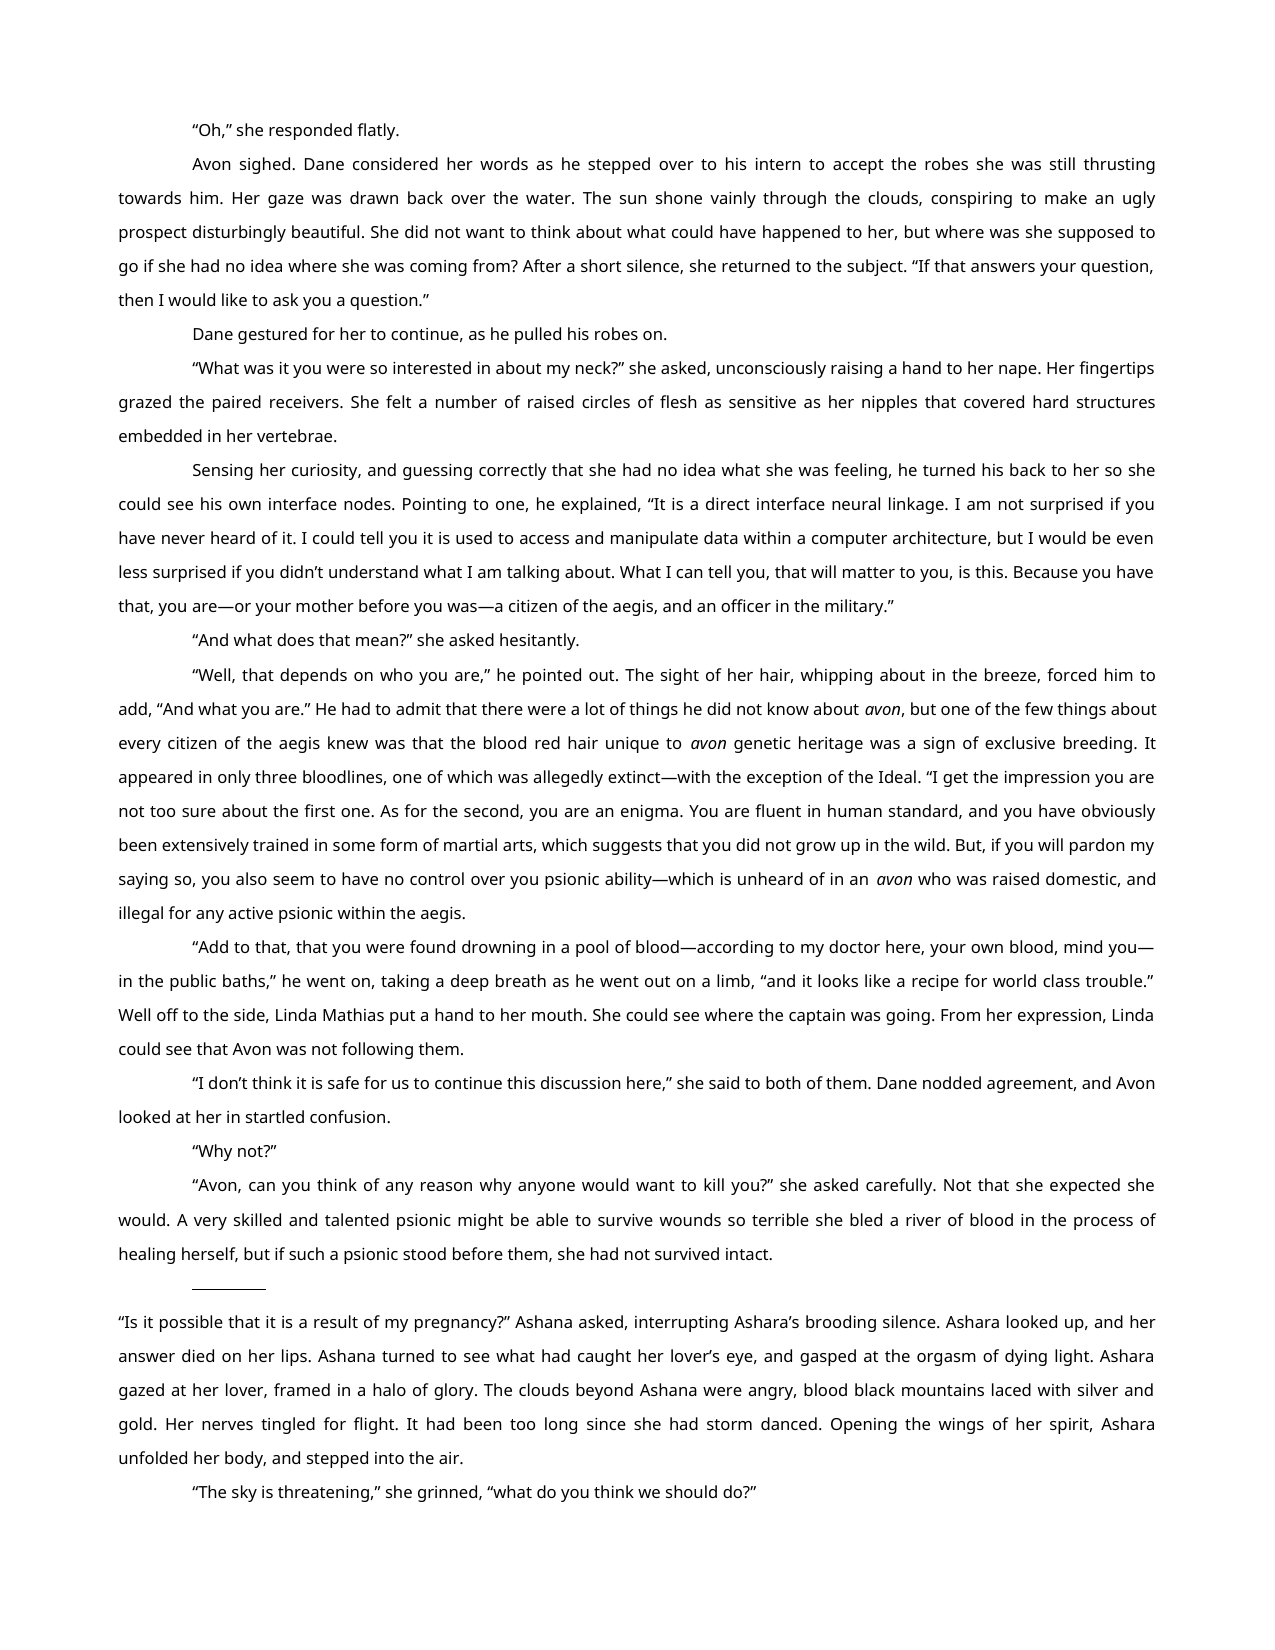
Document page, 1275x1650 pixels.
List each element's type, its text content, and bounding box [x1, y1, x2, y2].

text “Add to that, that you were found drowning in a pool of blood—according to my doctor here, your own blood, mind you—in the public baths,” he went on, taking a deep breath as he went out on a limb, “and it looks like a recipe for world class trouble.” Well off to the side, Linda Mathias put a hand to her mouth. She could see where the captain was going. From her expression, Linda could see that Avon was not following them. [118, 936, 1157, 1061]
text “Avon, can you think of any reason why anyone would want to kill you?” she asked carefully. Not that she expected she would. A very skilled and talented psionic might be able to survive wounds so terrible she bled a river of blood in the process of healing herself, but if such a psionic stood before them, she had not survived intact. [118, 1174, 1157, 1265]
text Avon sighed. Dane considered her words as he stepped over to his intern to accept the robes she was still thrusting towards him. Her gaze was drawn back over the water. The sun shone vainly through the clouds, conspiring to make an ugly prospect disturbingly beautiful. She did not want to think about what could have happened to her, but where was she supposed to go if she had no idea where she was coming from? After a short silence, she returned to the subject. “If that answers your question, then I would like to ask you a question.” [118, 152, 1157, 311]
text “Well, that depends on who you are,” he pointed out. The sight of her hair, whipping about in the breeze, forced him to add, “And what you are.” He had to admit that there were a lot of things he did not know about avon, but one of the few things about every citizen of the aegis knew was that the blood red hair unique to avon genetic heritage was a sign of exclusive breeding. It appeared in only three bloodlines, one of which was allegedly extinct—with the exception of the Ideal. “I get the impression you are not too sure about the first one. As for the second, you are an enigma. You are fluent in human standard, and you have obviously been extensively trained in some form of martial arts, which suggests that you did not grow up in the wild. But, if you will pardon my saying so, you also seem to have no control over you psionic ability—which is unheard of in an avon who was raised domestic, and illegal for any active psionic within the aegis. [118, 663, 1157, 924]
text “The sky is threatening,” she grinned, “what do you think we should do?” [118, 1481, 1157, 1503]
text “Why not?” [118, 1140, 1157, 1163]
text Dane gestured for her to continue, as he pulled his robes on. [118, 322, 1157, 345]
text “And what does that mean?” she asked hesitantly. [118, 629, 1157, 652]
text Sensing her curiosity, and guessing correctly that she had no idea what she was feeling, he turned his back to her so she could see his own interface nodes. Pointing to one, he explained, “It is a direct interface neural linkage. I am not surprised if you have never heard of it. I could tell you it is used to access and manipulate data within a computer architecture, but I would be even less surprised if you didn’t understand what I am talking about. What I can tell you, that will matter to you, is this. Because you have that, you are—or your mother before you was—a citizen of the aegis, and an officer in the military.” [118, 459, 1157, 618]
text “I don’t think it is safe for us to continue this discussion here,” she said to both of them. Dane nodded agreement, and Avon looked at her in startled confusion. [118, 1072, 1157, 1129]
text “Is it possible that it is a result of my pregnancy?” Ashana asked, interrupting Ashara’s brooding silence. Ashara looked up, and her answer died on her lips. Ashana turned to see what had caught her lover’s eye, and gasped at the orgasm of dying light. Ashara gazed at her lover, framed in a halo of glory. The clouds beyond Ashana were angry, blood black mountains laced with silver and gold. Her nerves tingled for flight. It had been too long since she had storm danced. Opening the wings of her spirit, Ashara unfolded her body, and stepped into the air. [118, 1310, 1157, 1469]
text “What was it you were so interested in about my neck?” she asked, unconsciously raising a hand to her nape. Her fingertips grazed the paired receivers. She felt a number of raised circles of flesh as sensitive as her nipples that covered hard structures embedded in her vertebrae. [118, 357, 1157, 447]
text “Oh,” she responded flatly. [118, 118, 1157, 141]
